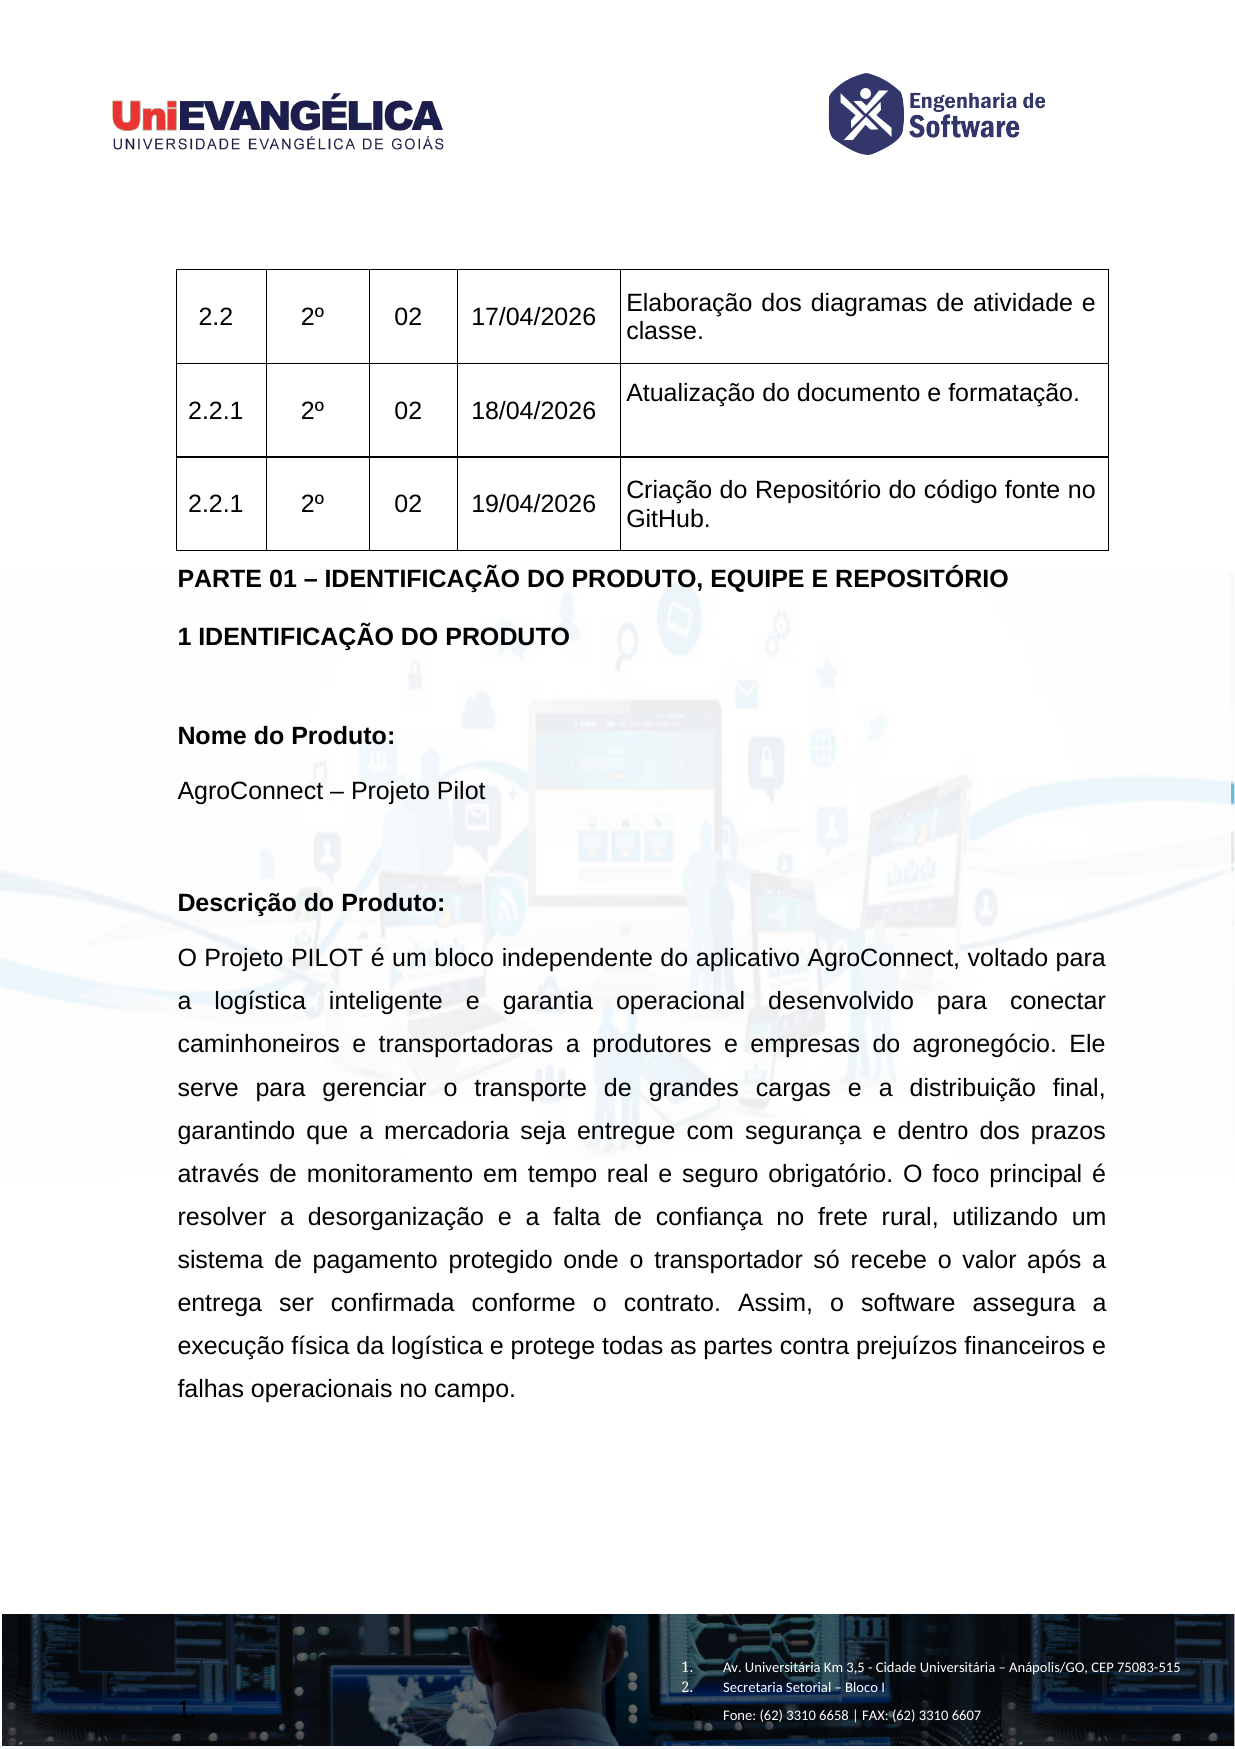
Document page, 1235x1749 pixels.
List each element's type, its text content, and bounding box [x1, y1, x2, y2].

table_cell 02 [370, 458, 457, 550]
table_cell Atualização do documento e formatação. [621, 364, 1108, 456]
picture [2, 1614, 1235, 1746]
picture [828, 73, 1046, 155]
table_cell 2º [267, 270, 369, 363]
table_cell Elaboração dos diagramas de atividade e classe. [621, 270, 1108, 363]
subtitle 1 IDENTIFICAÇÃO DO PRODUTO [177, 622, 1107, 650]
table_cell 18/04/2026 [458, 364, 620, 456]
table_cell 2.2.1 [177, 458, 266, 550]
table_cell 02 [370, 364, 457, 456]
table_cell 17/04/2026 [458, 270, 620, 363]
table_cell 2.2 [177, 270, 266, 363]
text O Projeto PILOT é um bloco independente do aplicativo AgroConnect, voltado para a logística inteligente e garantia operacional desenvolvido para conectar caminhoneiros e transportadoras a produtores e empresas do agronegócio. Ele serve para gerenciar o transporte de grandes cargas e a distribuição final, garantindo que a mercadoria seja entregue com segurança e dentro dos prazos através de monitoramento em tempo real e seguro obrigatório. O foco principal é resolver a desorganização e a falta de confiança no frete rural, utilizando um sistema de pagamento protegido onde o transportador só recebe o valor após a entrega ser confirmada conforme o contrato. Assim, o software assegura a execução física da logística e protege todas as partes contra prejuízos financeiros e falhas operacionais no campo. [177, 943, 1107, 1403]
table_cell 02 [370, 270, 457, 363]
table_cell [1230, 571, 1235, 1177]
table_cell Criação do Repositório do código fonte no GitHub. [621, 458, 1108, 550]
text Descrição do Produto: [177, 888, 1107, 916]
table_cell 2º [267, 364, 369, 456]
table_cell 19/04/2026 [458, 458, 620, 550]
text Nome do Produto: [177, 721, 1107, 749]
text AgroConnect – Projeto Pilot [177, 776, 1107, 805]
subtitle PARTE 01 – IDENTIFICAÇÃO DO PRODUTO, EQUIPE E REPOSITÓRIO [177, 564, 1107, 592]
table_cell 2.2.1 [177, 364, 266, 456]
picture [112, 93, 445, 154]
table_cell 2º [267, 458, 369, 550]
